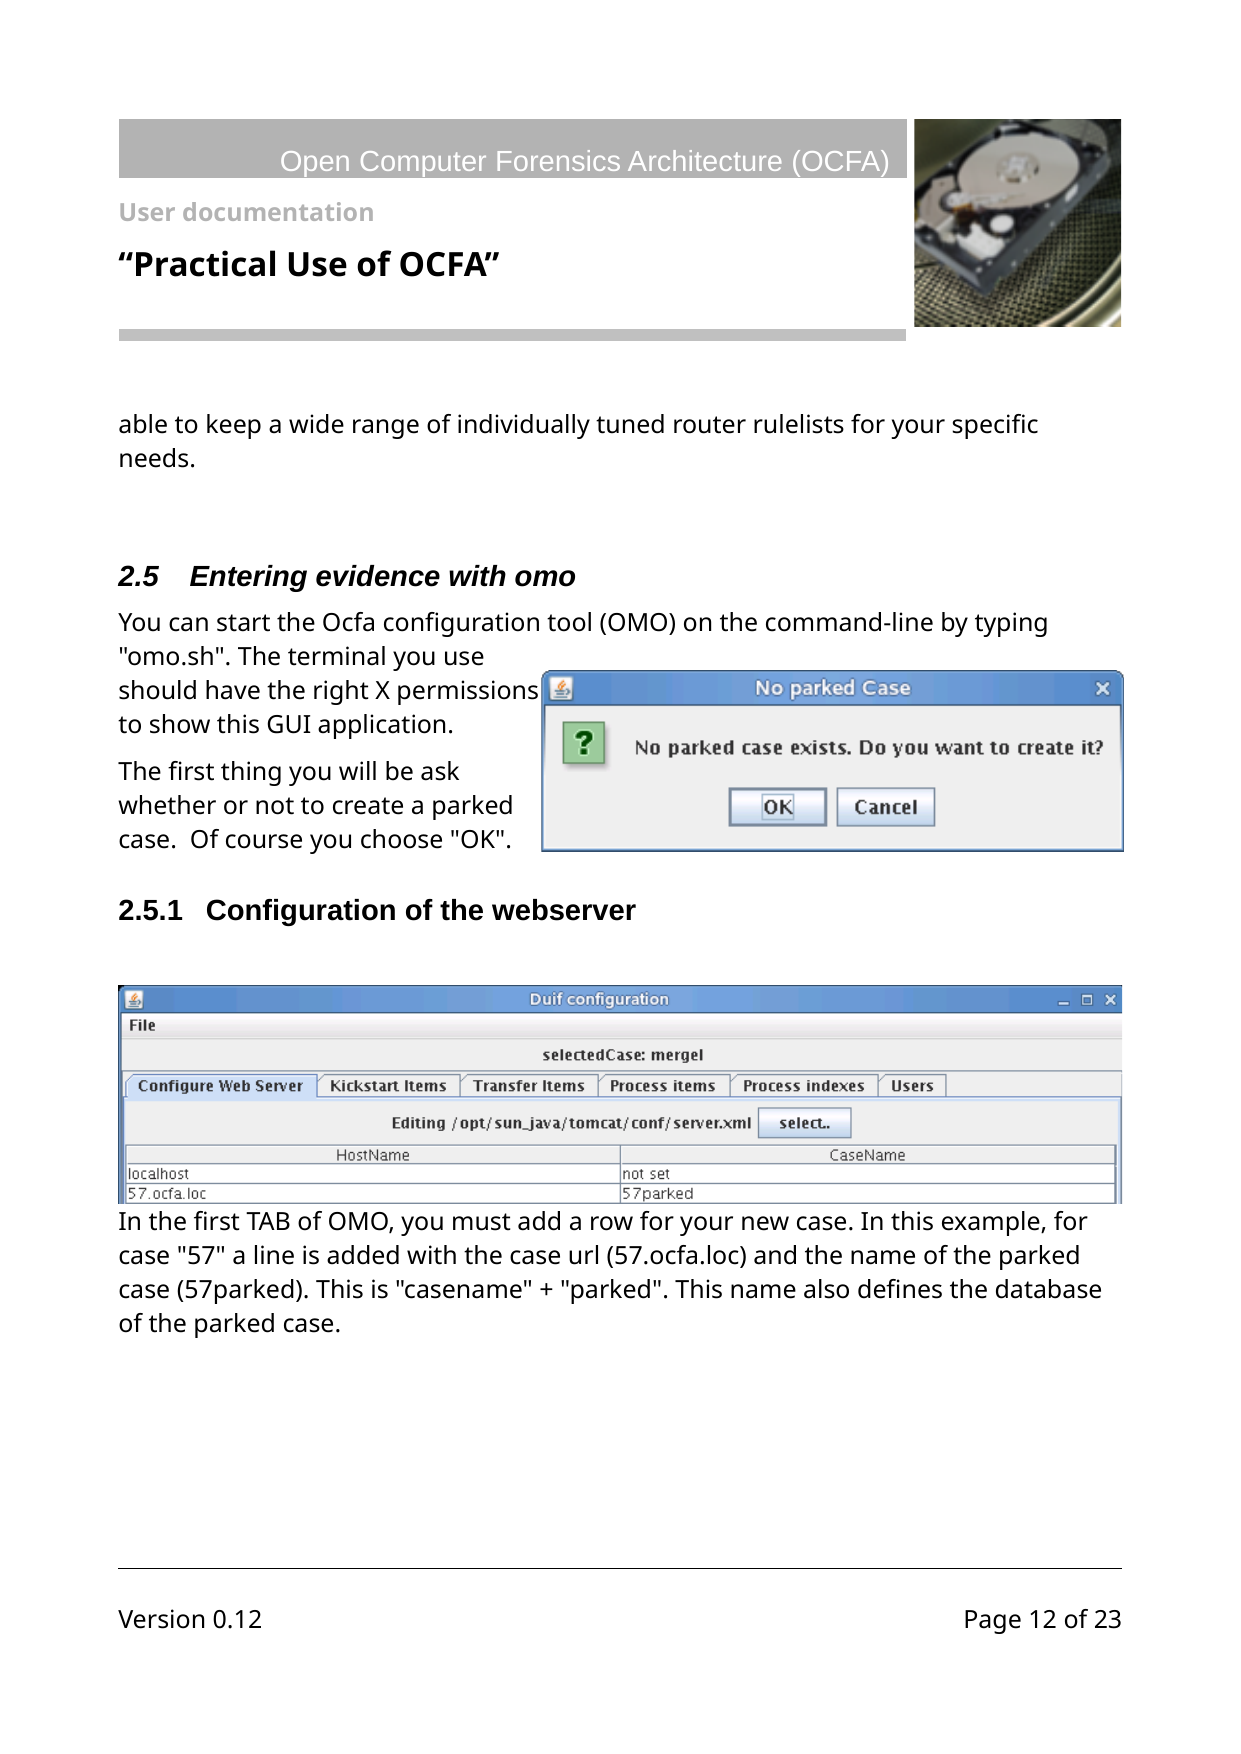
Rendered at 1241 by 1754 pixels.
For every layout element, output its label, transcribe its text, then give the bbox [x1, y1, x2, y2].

subtitle Entering evidence with omo [118, 559, 1122, 592]
text In the first TAB of OMO, you must add a row for your new case. In this example, for case "57" a line is added with the case url (57.ocfa.loc) and the name of the parked case (57parked). This is "casename" + "parked". This name also defines the database of the parked case. [118, 1204, 1122, 1340]
subtitle Configuration of the webserver [118, 893, 1122, 927]
text able to keep a wide range of individually tuned router rulelists for your specific needs. [118, 407, 1122, 475]
picture [914, 119, 1122, 327]
text The first thing you will be ask whether or not to create a parked case. Of course you choose "OK". [118, 753, 1122, 856]
picture [118, 985, 1123, 1204]
picture [541, 670, 1124, 852]
text You can start the Ocfa configuration tool (OMO) on the command-line by typing "omo.sh". The terminal you use should have the right X permissions to show this GUI application. [118, 605, 1122, 741]
